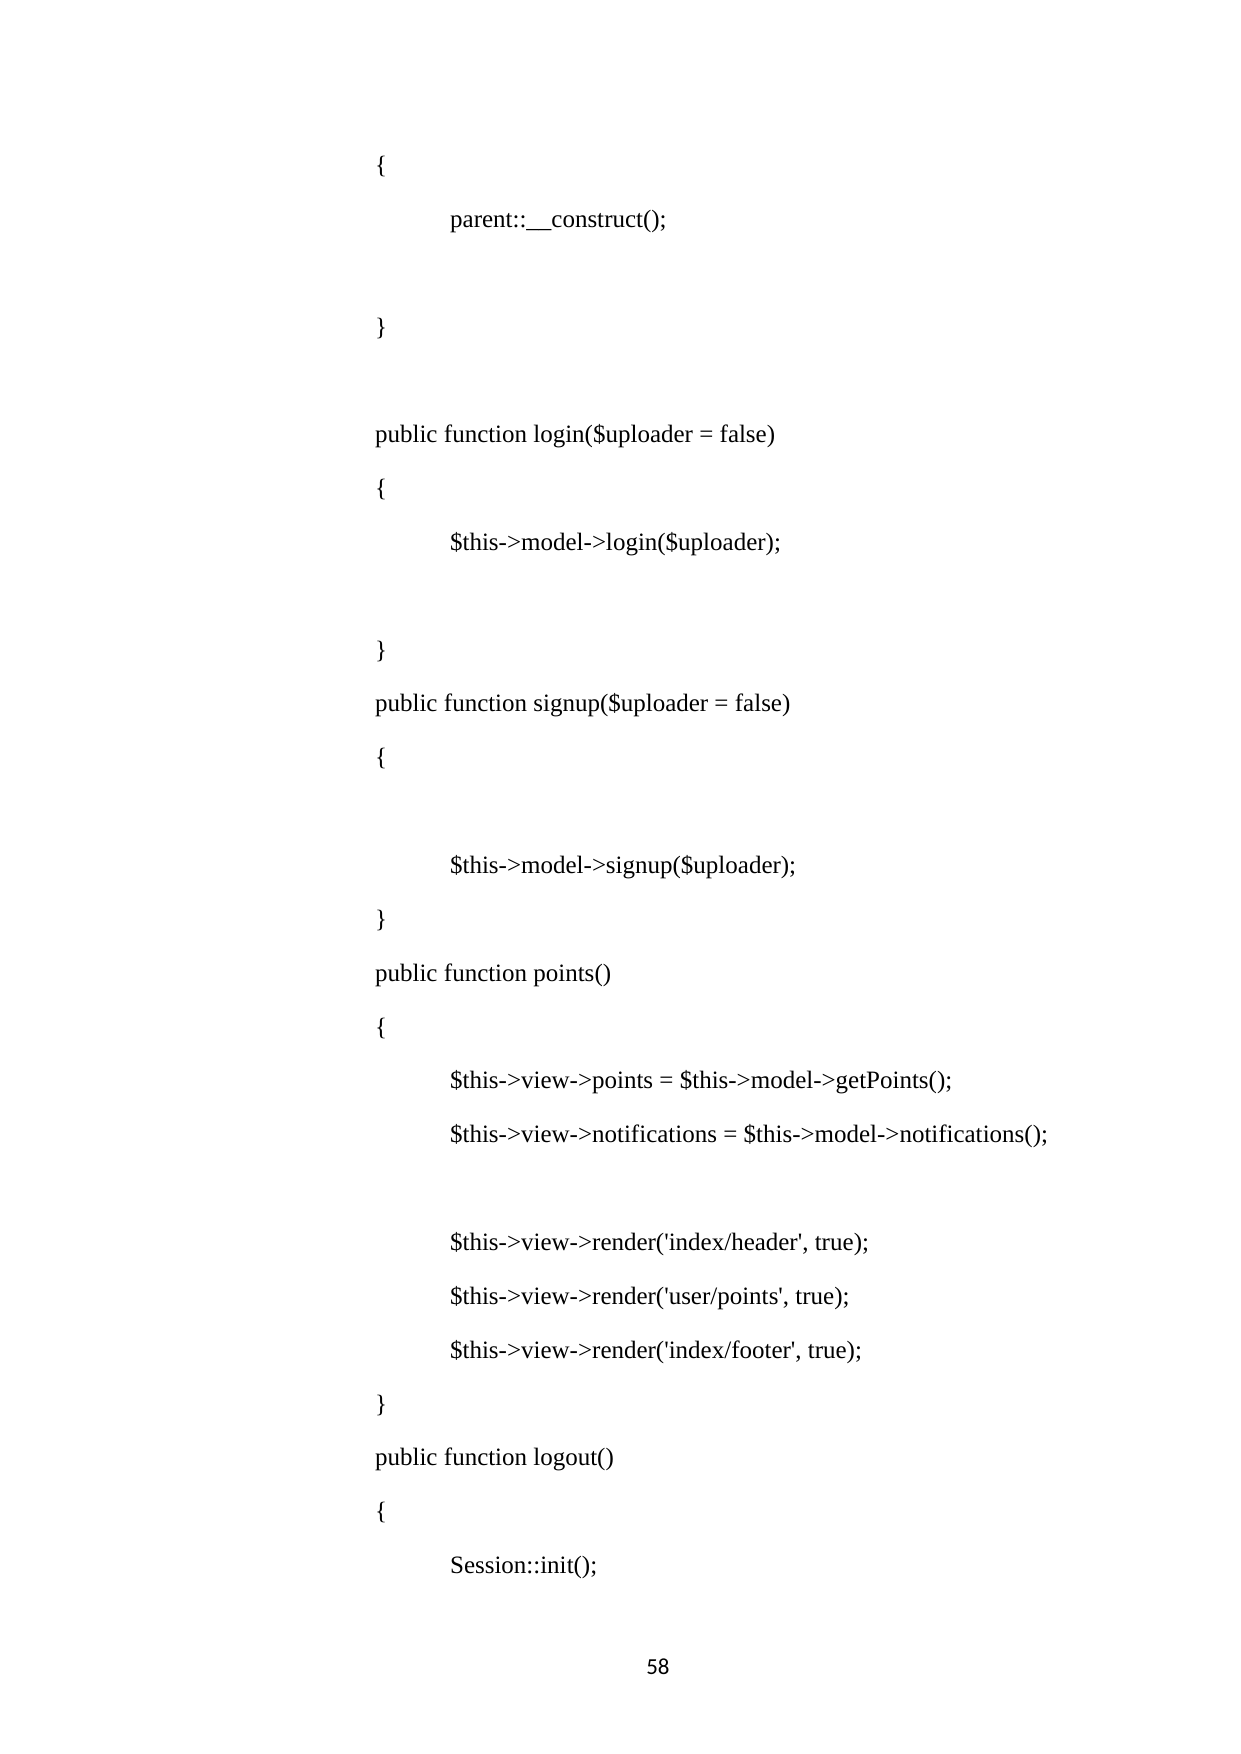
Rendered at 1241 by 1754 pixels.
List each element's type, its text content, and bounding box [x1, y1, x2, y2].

text $this->view->notifications = $this->model->notifications(); [225, 1119, 1090, 1148]
text $this->view->render('user/points', true); [225, 1281, 1090, 1310]
text public function login($uploader = false) [225, 419, 1090, 448]
text public function logout() [225, 1442, 1090, 1471]
text $this->model->login($uploader); [225, 527, 1090, 556]
text { [225, 150, 1090, 179]
text $this->view->render('index/footer', true); [225, 1335, 1090, 1363]
text $this->view->render('index/header', true); [225, 1227, 1090, 1256]
text public function signup($uploader = false) [225, 688, 1090, 717]
text { [225, 742, 1090, 771]
text } [225, 1389, 1090, 1417]
text } [225, 312, 1090, 340]
text { [225, 1496, 1090, 1525]
text { [225, 1012, 1090, 1040]
text public function points() [225, 958, 1090, 987]
text } [225, 635, 1090, 663]
text { [225, 473, 1090, 502]
text Session::init(); [225, 1550, 1090, 1579]
text } [225, 904, 1090, 933]
text $this->model->signup($uploader); [225, 850, 1090, 879]
text parent::__construct(); [225, 204, 1090, 233]
text $this->view->points = $this->model->getPoints(); [225, 1066, 1090, 1094]
